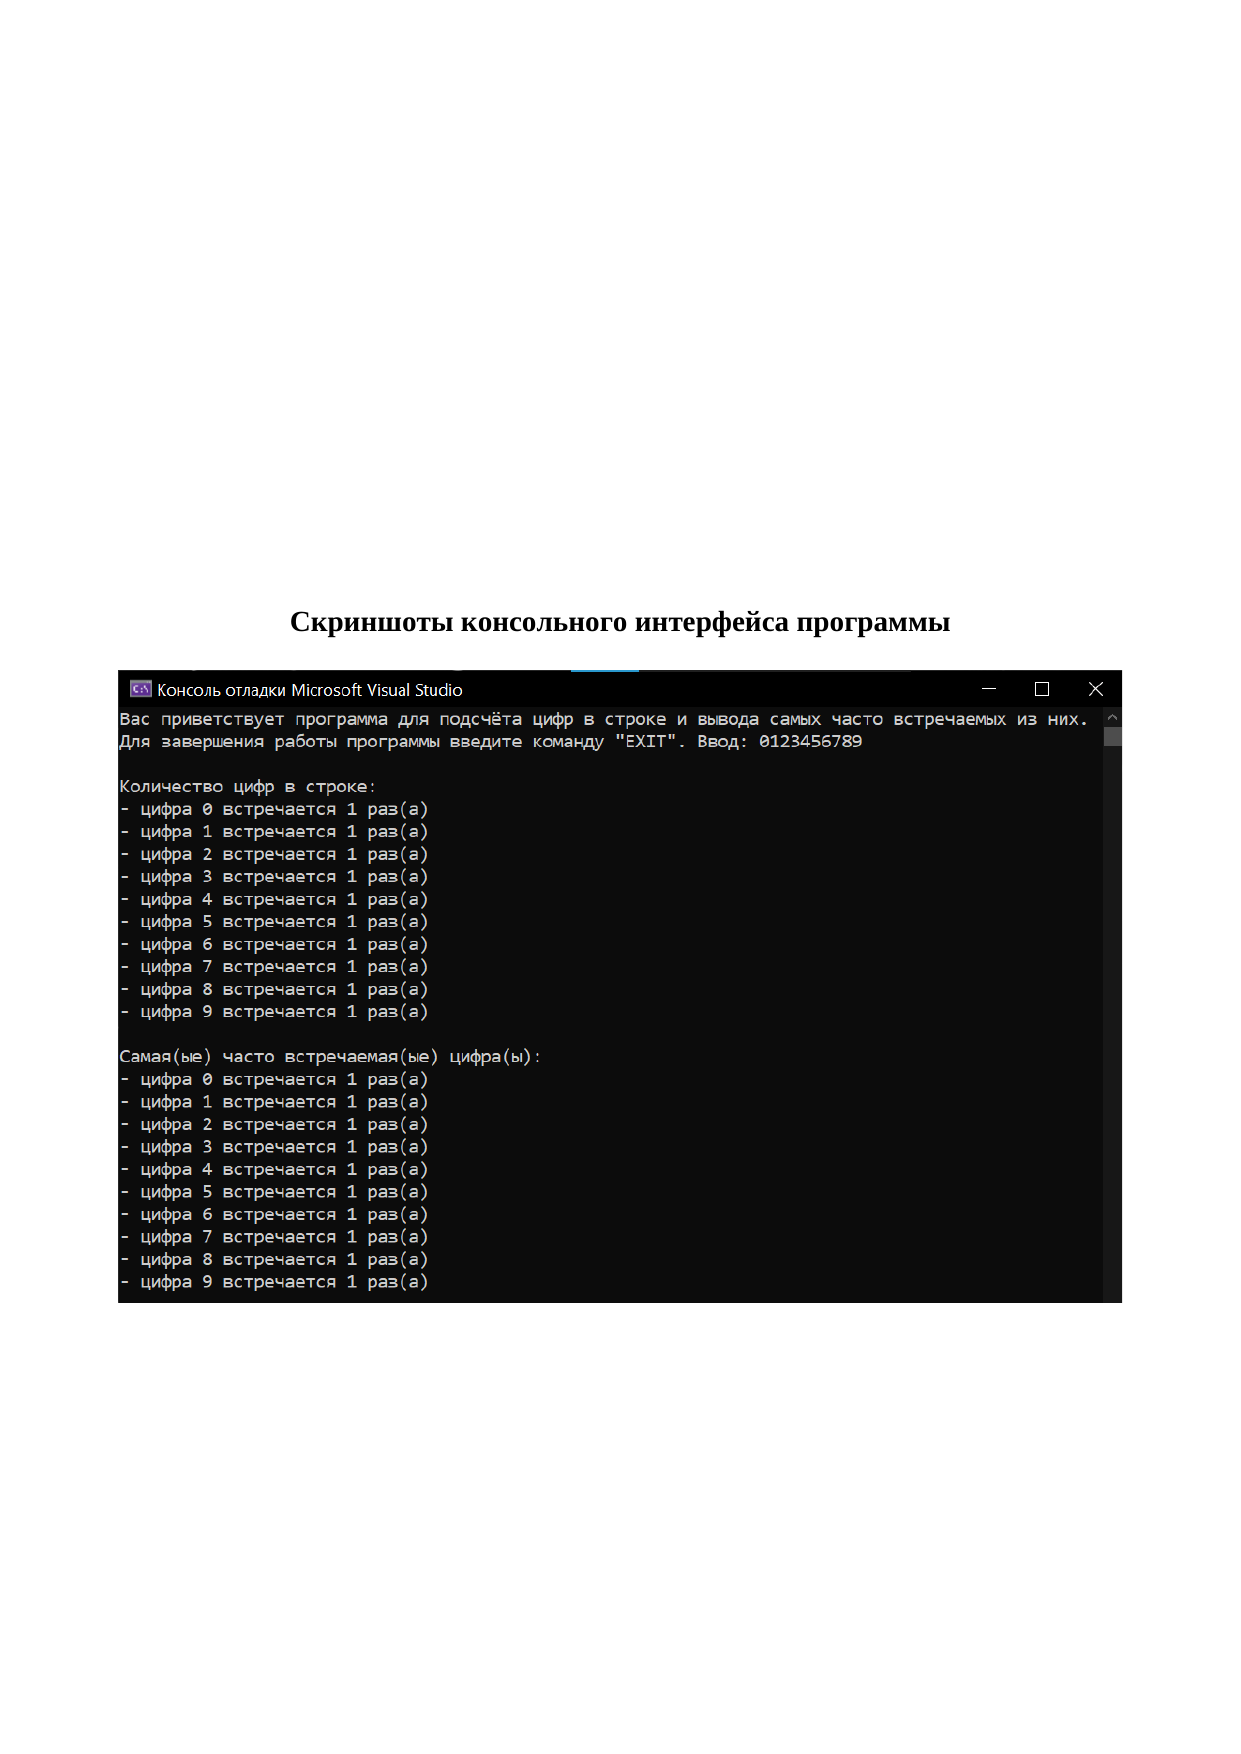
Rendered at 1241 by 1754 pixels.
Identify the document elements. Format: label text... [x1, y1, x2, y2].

text Скриншоты консольного интерфейса программы [118, 604, 1122, 637]
picture [118, 670, 1123, 1303]
